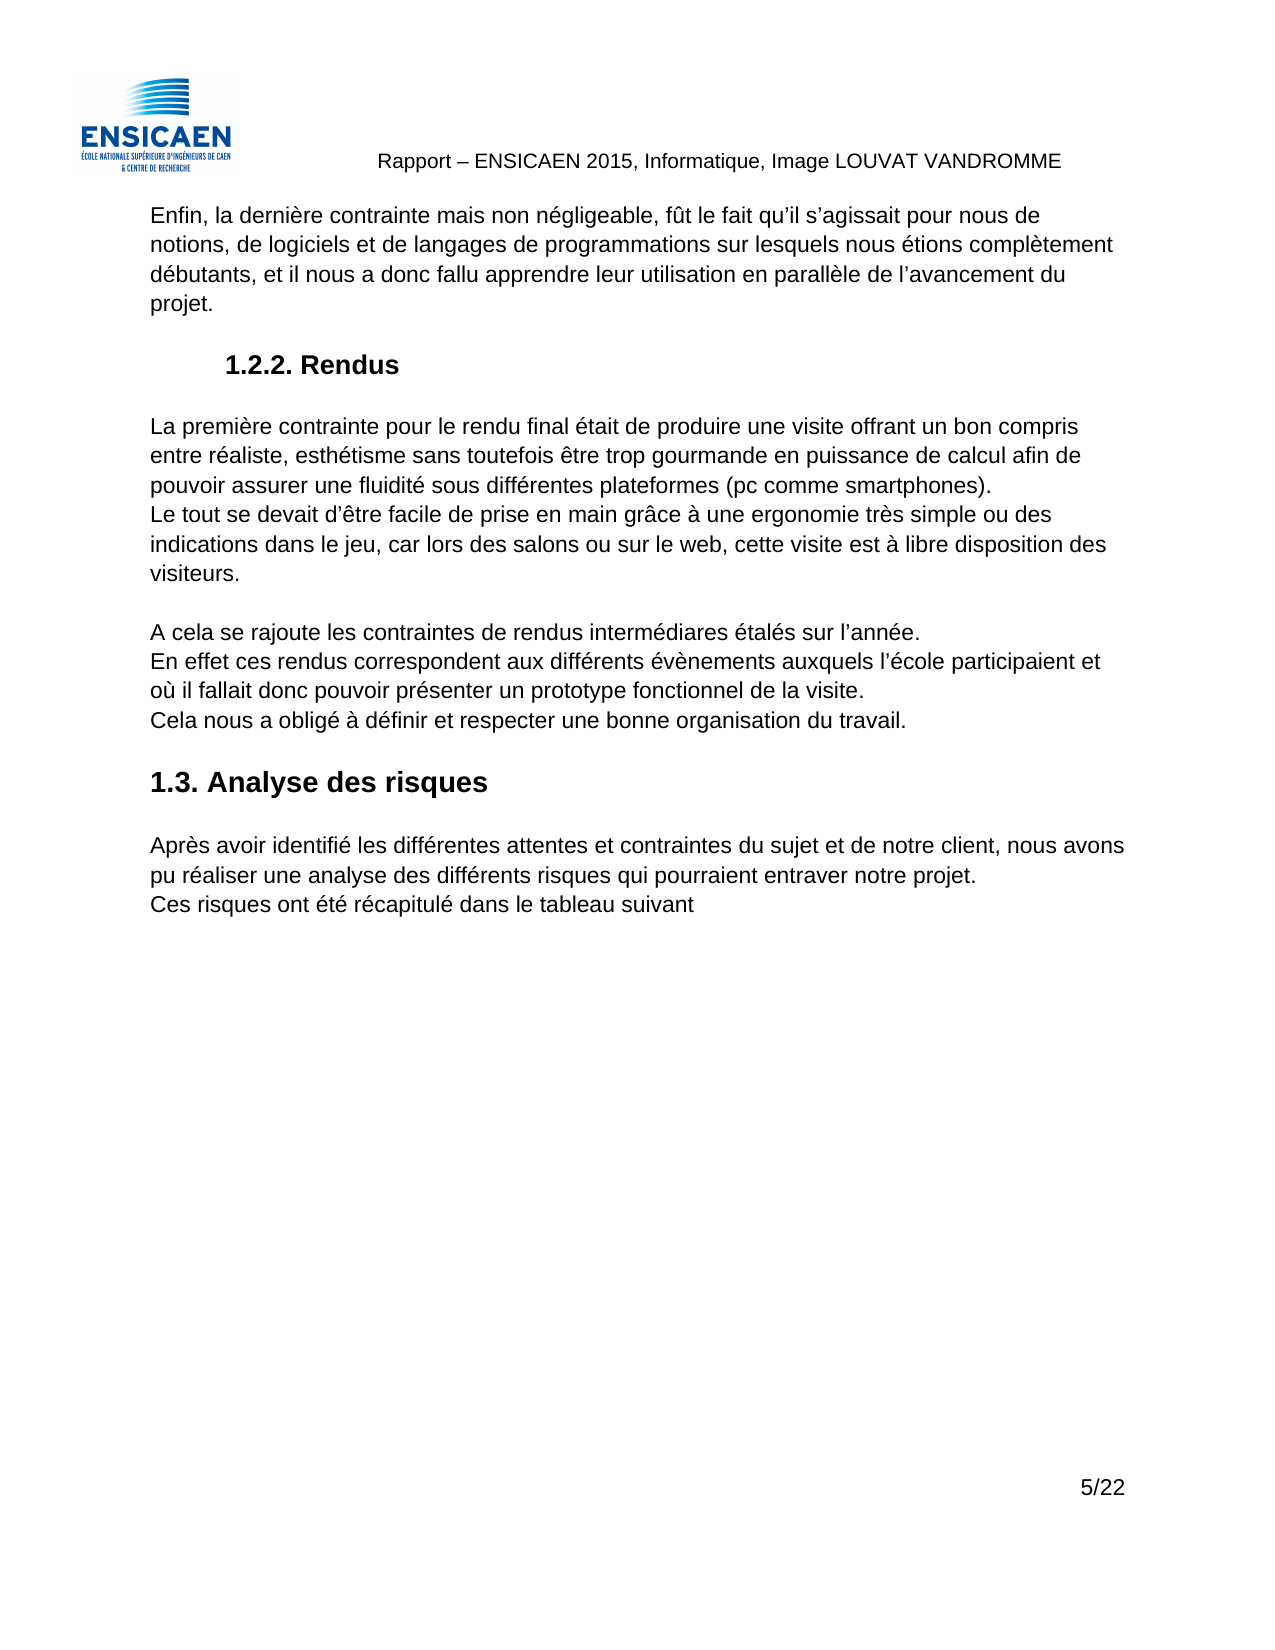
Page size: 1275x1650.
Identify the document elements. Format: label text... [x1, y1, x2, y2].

text 1.2.2. Rendus [150, 349, 1125, 380]
picture [78, 76, 234, 174]
text Enfin, la dernière contrainte mais non négligeable, fût le fait qu’il s’agissait pour nous de notions, de logiciels et de langages de programmations sur lesquels nous étions complètement débutants, et il nous a donc fallu apprendre leur utilisation en parallèle de l’avancement du projet. [150, 203, 1125, 316]
text Le tout se devait d’être facile de prise en main grâce à une ergonomie très simple ou des indications dans le jeu, car lors des salons ou sur le web, cette visite est à libre disposition des visiteurs. [150, 502, 1125, 586]
text La première contrainte pour le rendu final était de produire une visite offrant un bon compris entre réaliste, esthétisme sans toutefois être trop gourmande en puissance de calcul afin de pouvoir assurer une fluidité sous différentes plateformes (pc comme smartphones). [150, 414, 1125, 498]
text Cela nous a obligé à définir et respecter une bonne organisation du travail. [150, 707, 1125, 733]
text Ces risques ont été récapitulé dans le tableau suivant [150, 892, 1125, 917]
text A cela se rajoute les contraintes de rendus intermédiares étalés sur l’année. En effet ces rendus correspondent aux différents évènements auxquels l’école participaient et où il fallait donc pouvoir présenter un prototype fonctionnel de la visite. [150, 619, 1125, 704]
text 1.3. Analyse des risques [150, 766, 1125, 799]
text Après avoir identifié les différentes attentes et contraintes du sujet et de notre client, nous avons pu réaliser une analyse des différents risques qui pourraient entraver notre projet. [150, 833, 1125, 888]
